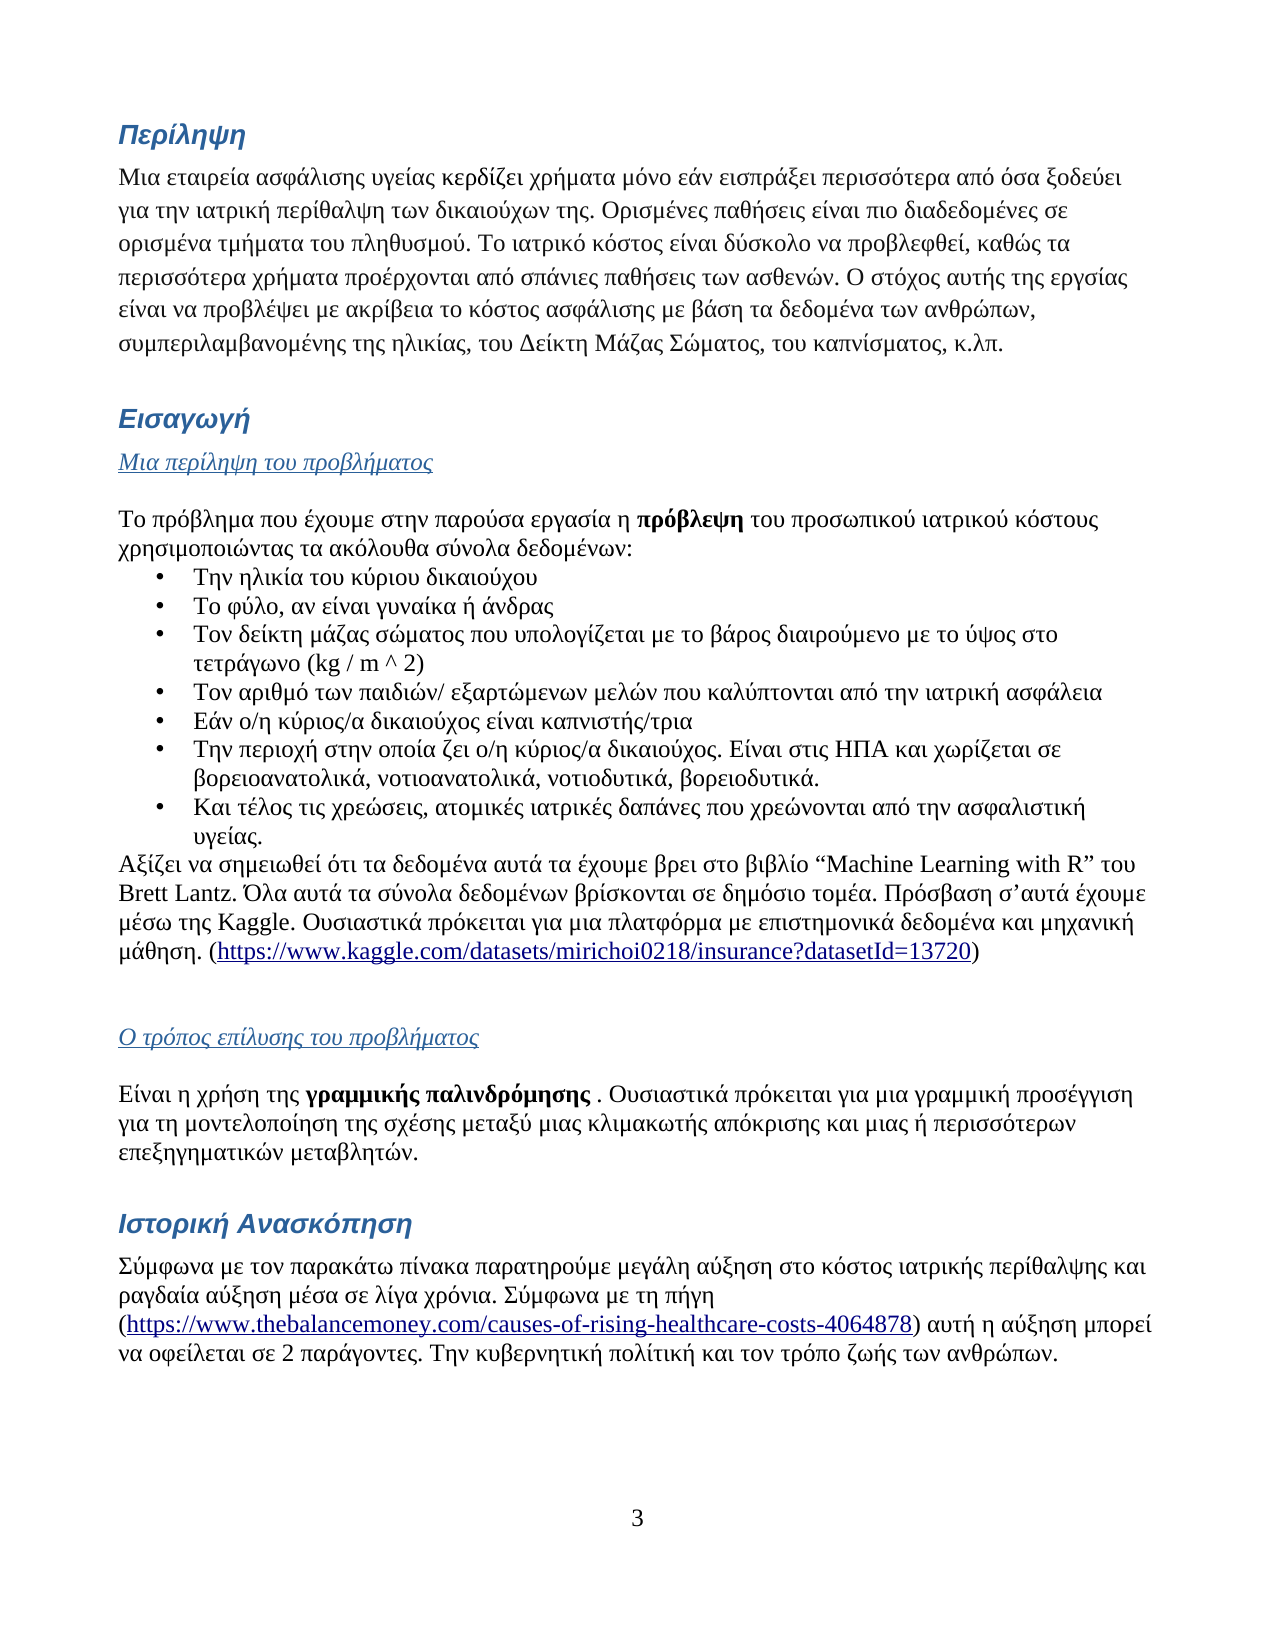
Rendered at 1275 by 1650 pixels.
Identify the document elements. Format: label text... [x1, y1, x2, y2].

list Και τέλος τις χρεώσεις, ατομικές ιατρικές δαπάνες που χρεώνονται από την ασφαλιστική υγείας. [156, 792, 1157, 849]
text Το πρόβλημα που έχουμε στην παρούσα εργασία η πρόβλεψη του προσωπικού ιατρικού κόστους χρησιμοποιώντας τα ακόλουθα σύνολα δεδομένων: [118, 504, 1157, 562]
subtitle Ιστορική Ανασκόπηση [118, 1207, 1157, 1239]
list Την περιοχή στην οποία ζει ο/η κύριος/α δικαιούχος. Είναι στις ΗΠΑ και χωρίζεται σε βορειοανατολικά, νοτιοανατολικά, νοτιοδυτικά, βορειοδυτικά. [156, 734, 1157, 792]
subtitle Εισαγωγή [118, 403, 1157, 434]
text Αξίζει να σημειωθεί ότι τα δεδομένα αυτά τα έχουμε βρει στο βιβλίο “Machine Learning with R” του Brett Lantz. Όλα αυτά τα σύνολα δεδομένων βρίσκονται σε δημόσιο τομέα. Πρόσβαση σ’αυτά έχουμε μέσω της Kaggle. Ουσιαστικά πρόκειται για μια πλατφόρμα με επιστημονικά δεδομένα και μηχανική μάθηση. (https://www.kaggle.com/datasets/mirichoi0218/insurance?datasetId=13720) [118, 849, 1157, 964]
text Είναι η χρήση της γραμμικής παλινδρόμησης . Ουσιαστικά πρόκειται για μια γραμμική προσέγγιση για τη μοντελοποίηση της σχέσης μεταξύ μιας κλιμακωτής απόκρισης και μιας ή περισσότερων επεξηγηματικών μεταβλητών. [118, 1079, 1157, 1166]
list Το φύλο, αν είναι γυναίκα ή άνδρας [156, 591, 1157, 619]
text Σύμφωνα με τον παρακάτω πίνακα παρατηρούμε μεγάλη αύξηση στο κόστος ιατρικής περίθαλψης και ραγδαία αύξηση μέσα σε λίγα χρόνια. Σύμφωνα με τη πήγη (https://www.thebalancemoney.com/causes-of-rising-healthcare-costs-4064878) αυτή η αύξηση μπορεί να οφείλεται σε 2 παράγοντες. Την κυβερνητική πολίτική και τον τρόπο ζωής των ανθρώπων. [118, 1251, 1157, 1366]
list Τον αριθμό των παιδιών/ εξαρτώμενων μελών που καλύπτονται από την ιατρική ασφάλεια [156, 677, 1157, 706]
list Τον δείκτη μάζας σώματος που υπολογίζεται με το βάρος διαιρούμενο με το ύψος στο τετράγωνο (kg / m ^ 2) [156, 619, 1157, 677]
text Ο τρόπος επίλυσης του προβλήματος [118, 1022, 1157, 1051]
text Μια περίληψη του προβλήματος [118, 447, 1157, 476]
subtitle Περίληψη [118, 118, 1157, 150]
list Την ηλικία του κύριου δικαιούχου [156, 562, 1157, 591]
list Εάν ο/η κύριος/α δικαιούχος είναι καπνιστής/τρια [156, 706, 1157, 734]
text Μια εταιρεία ασφάλισης υγείας κερδίζει χρήματα μόνο εάν εισπράξει περισσότερα από όσα ξοδεύει για την ιατρική περίθαλψη των δικαιούχων της. Ορισμένες παθήσεις είναι πιο διαδεδομένες σε ορισμένα τμήματα του πληθυσμού. Το ιατρικό κόστος είναι δύσκολο να προβλεφθεί, καθώς τα περισσότερα χρήματα προέρχονται από σπάνιες παθήσεις των ασθενών. Ο στόχος αυτής της εργσίας είναι να προβλέψει με ακρίβεια το κόστος ασφάλισης με βάση τα δεδομένα των ανθρώπων, συμπεριλαμβανομένης της ηλικίας, του Δείκτη Μάζας Σώματος, του καπνίσματος, κ.λπ. [118, 162, 1157, 356]
